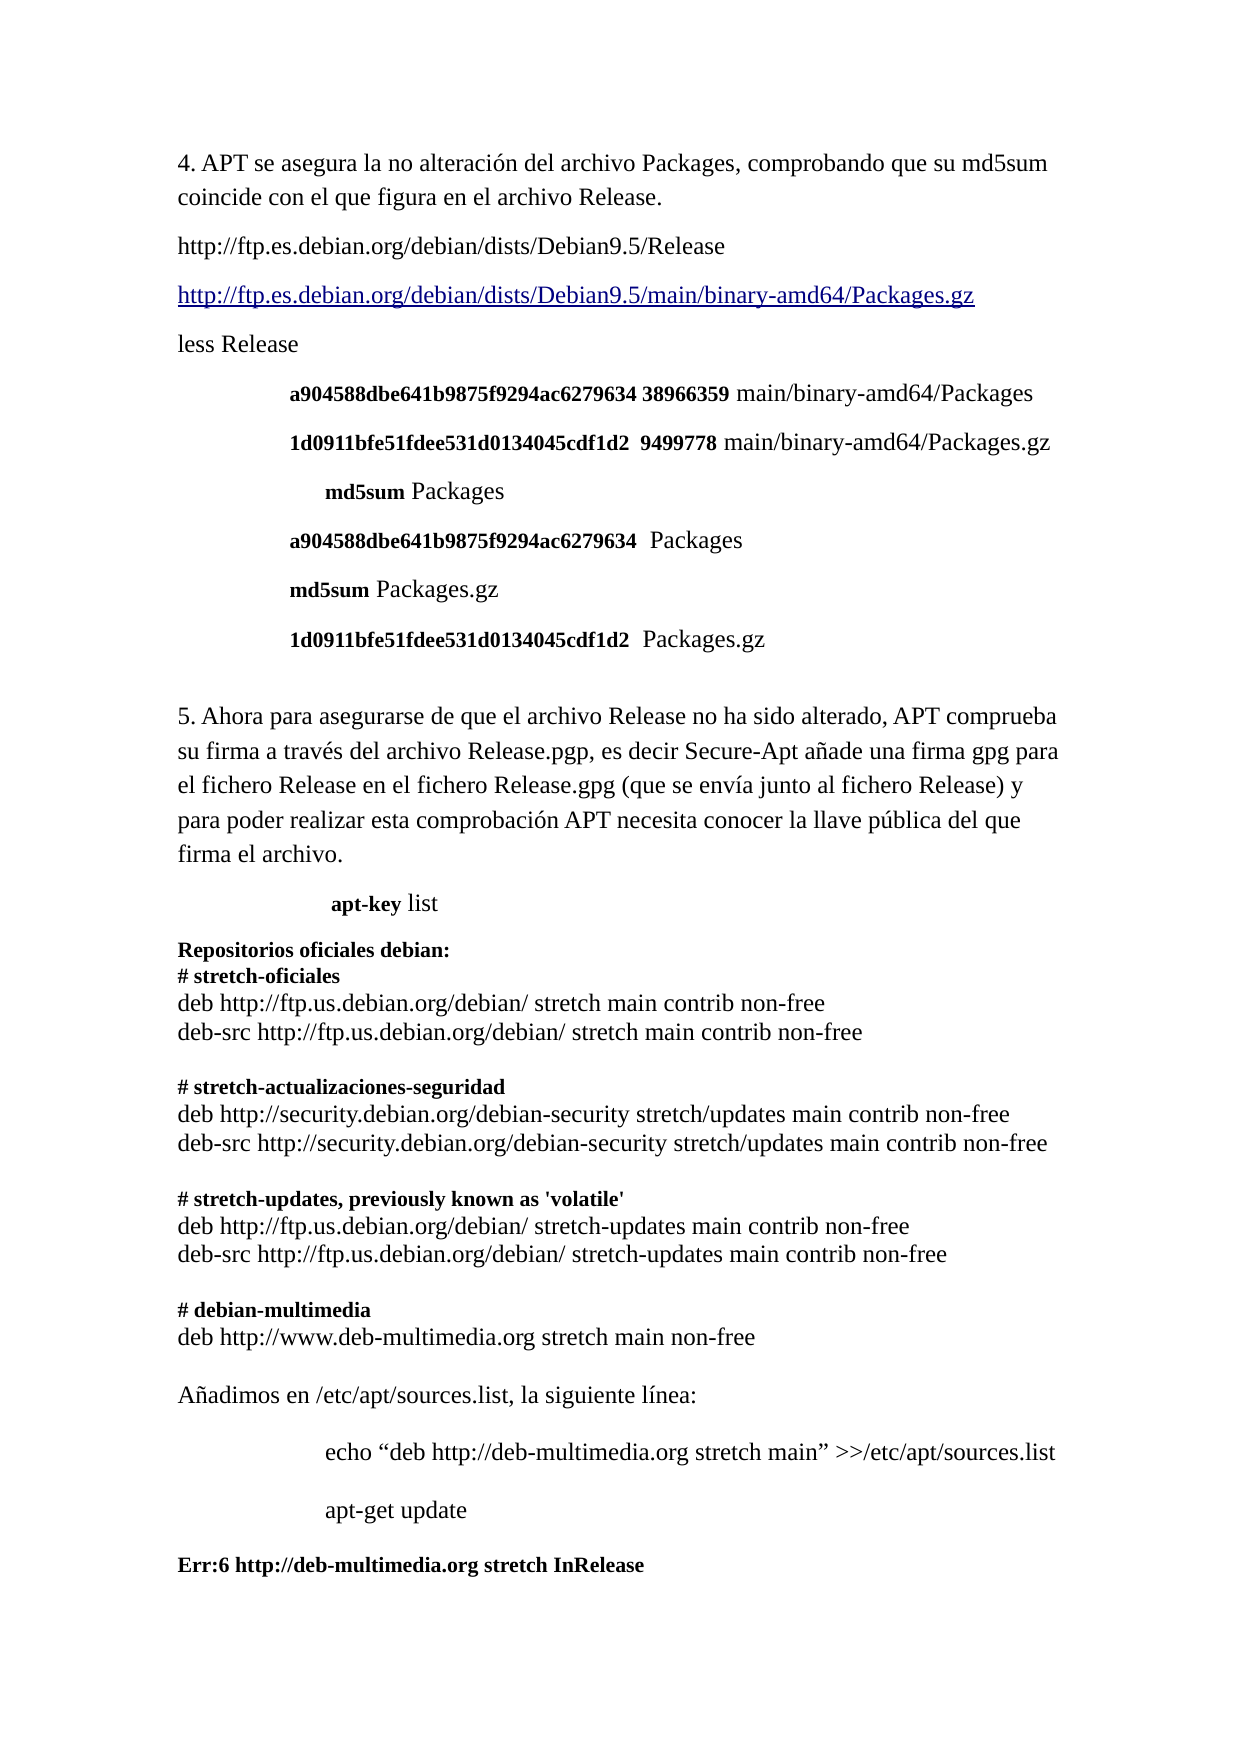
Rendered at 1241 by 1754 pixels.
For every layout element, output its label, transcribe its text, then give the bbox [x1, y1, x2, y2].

text md5sum Packages [325, 476, 1063, 505]
text Err:6 http://deb-multimedia.org stretch InRelease [177, 1552, 1063, 1577]
text apt-key list [331, 888, 1063, 917]
text http://ftp.es.debian.org/debian/dists/Debian9.5/Release [177, 231, 1063, 260]
text # stretch-oficiales deb http://ftp.us.debian.org/debian/ stretch main contrib non-free deb-src http://ftp.us.debian.org/debian/ stretch main contrib non-free # stretch-actualizaciones-seguridad deb http://security.debian.org/debian-security stretch/updates main contrib non-free deb-src http://security.debian.org/debian-security stretch/updates main contrib non-free # stretch-updates, previously known as 'volatile' deb http://ftp.us.debian.org/debian/ stretch-updates main contrib non-free deb-src http://ftp.us.debian.org/debian/ stretch-updates main contrib non-free # debian-multimedia deb http://www.deb-multimedia.org stretch main non-free [177, 963, 1063, 1351]
text 1d0911bfe51fdee531d0134045cdf1d2 9499778 main/binary-amd64/Packages.gz [289, 427, 1063, 456]
text 1d0911bfe51fdee531d0134045cdf1d2 Packages.gz [289, 624, 1063, 652]
text echo “deb http://deb-multimedia.org stretch main” >>/etc/apt/sources.list [177, 1437, 1063, 1466]
text Repositorios oficiales debian: [177, 937, 1063, 963]
text Añadimos en /etc/apt/sources.list, la siguiente línea: [177, 1380, 1063, 1408]
text 4. APT se asegura la no alteración del archivo Packages, comprobando que su md5sum coincide con el que figura en el archivo Release. [177, 148, 1063, 211]
text less Release [177, 329, 1063, 358]
text apt-get update [177, 1495, 1063, 1523]
text a904588dbe641b9875f9294ac6279634 Packages [289, 526, 1063, 554]
text http://ftp.es.debian.org/debian/dists/Debian9.5/main/binary-amd64/Packages.gz [177, 280, 1063, 309]
text md5sum Packages.gz [289, 574, 1063, 603]
text a904588dbe641b9875f9294ac6279634 38966359 main/binary-amd64/Packages [289, 378, 1063, 407]
text 5. Ahora para asegurarse de que el archivo Release no ha sido alterado, APT comprueba su firma a través del archivo Release.pgp, es decir Secure-Apt añade una firma gpg para el fichero Release en el fichero Release.gpg (que se envía junto al fichero Release) y para poder realizar esta comprobación APT necesita conocer la llave pública del que firma el archivo. [177, 701, 1063, 868]
